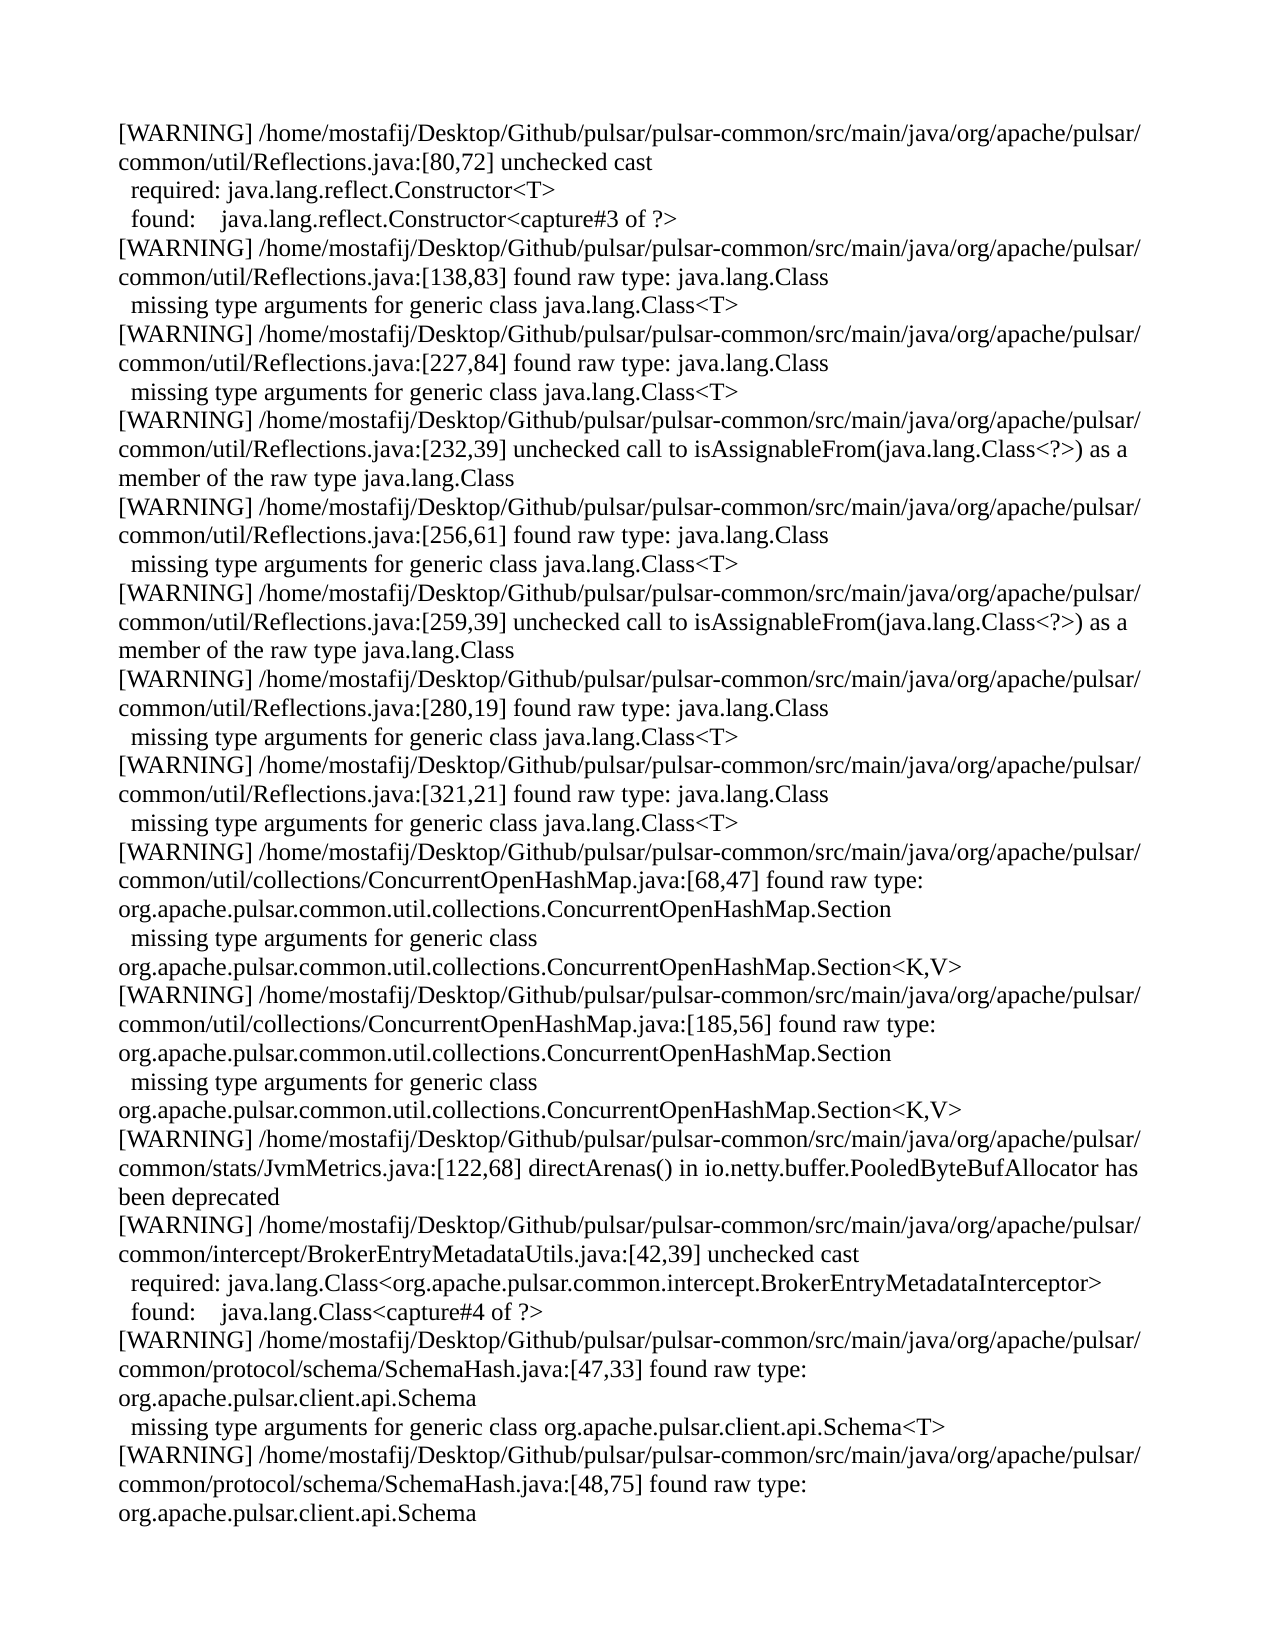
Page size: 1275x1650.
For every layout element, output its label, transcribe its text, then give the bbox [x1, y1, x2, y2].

text missing type arguments for generic class java.lang.Class<T> [118, 722, 1157, 751]
text [WARNING] /home/mostafij/Desktop/Github/pulsar/pulsar-common/src/main/java/org/apache/pulsar/common/util/Reflections.java:[138,83] found raw type: java.lang.Class [118, 233, 1157, 291]
text missing type arguments for generic class java.lang.Class<T> [118, 291, 1157, 319]
text required: java.lang.Class<org.apache.pulsar.common.intercept.BrokerEntryMetadataInterceptor> [118, 1268, 1157, 1297]
text [WARNING] /home/mostafij/Desktop/Github/pulsar/pulsar-common/src/main/java/org/apache/pulsar/common/util/Reflections.java:[80,72] unchecked cast [118, 118, 1157, 176]
text missing type arguments for generic class java.lang.Class<T> [118, 549, 1157, 578]
text found: java.lang.Class<capture#4 of ?> [118, 1297, 1157, 1326]
text [WARNING] /home/mostafij/Desktop/Github/pulsar/pulsar-common/src/main/java/org/apache/pulsar/common/util/collections/ConcurrentOpenHashMap.java:[185,56] found raw type: org.apache.pulsar.common.util.collections.ConcurrentOpenHashMap.Section [118, 981, 1157, 1067]
text [WARNING] /home/mostafij/Desktop/Github/pulsar/pulsar-common/src/main/java/org/apache/pulsar/common/util/collections/ConcurrentOpenHashMap.java:[68,47] found raw type: org.apache.pulsar.common.util.collections.ConcurrentOpenHashMap.Section [118, 837, 1157, 923]
text [WARNING] /home/mostafij/Desktop/Github/pulsar/pulsar-common/src/main/java/org/apache/pulsar/common/intercept/BrokerEntryMetadataUtils.java:[42,39] unchecked cast [118, 1211, 1157, 1268]
text missing type arguments for generic class org.apache.pulsar.client.api.Schema<T> [118, 1412, 1157, 1441]
text [WARNING] /home/mostafij/Desktop/Github/pulsar/pulsar-common/src/main/java/org/apache/pulsar/common/util/Reflections.java:[280,19] found raw type: java.lang.Class [118, 664, 1157, 722]
text [WARNING] /home/mostafij/Desktop/Github/pulsar/pulsar-common/src/main/java/org/apache/pulsar/common/protocol/schema/SchemaHash.java:[48,75] found raw type: org.apache.pulsar.client.api.Schema [118, 1441, 1157, 1527]
text [WARNING] /home/mostafij/Desktop/Github/pulsar/pulsar-common/src/main/java/org/apache/pulsar/common/util/Reflections.java:[259,39] unchecked call to isAssignableFrom(java.lang.Class<?>) as a member of the raw type java.lang.Class [118, 578, 1157, 664]
text missing type arguments for generic class java.lang.Class<T> [118, 377, 1157, 406]
text [WARNING] /home/mostafij/Desktop/Github/pulsar/pulsar-common/src/main/java/org/apache/pulsar/common/util/Reflections.java:[256,61] found raw type: java.lang.Class [118, 492, 1157, 549]
text missing type arguments for generic class java.lang.Class<T> [118, 808, 1157, 837]
text [WARNING] /home/mostafij/Desktop/Github/pulsar/pulsar-common/src/main/java/org/apache/pulsar/common/util/Reflections.java:[227,84] found raw type: java.lang.Class [118, 319, 1157, 377]
text required: java.lang.reflect.Constructor<T> [118, 176, 1157, 204]
text [WARNING] /home/mostafij/Desktop/Github/pulsar/pulsar-common/src/main/java/org/apache/pulsar/common/stats/JvmMetrics.java:[122,68] directArenas() in io.netty.buffer.PooledByteBufAllocator has been deprecated [118, 1124, 1157, 1211]
text missing type arguments for generic class org.apache.pulsar.common.util.collections.ConcurrentOpenHashMap.Section<K,V> [118, 923, 1157, 981]
text [WARNING] /home/mostafij/Desktop/Github/pulsar/pulsar-common/src/main/java/org/apache/pulsar/common/protocol/schema/SchemaHash.java:[47,33] found raw type: org.apache.pulsar.client.api.Schema [118, 1326, 1157, 1412]
text [WARNING] /home/mostafij/Desktop/Github/pulsar/pulsar-common/src/main/java/org/apache/pulsar/common/util/Reflections.java:[321,21] found raw type: java.lang.Class [118, 751, 1157, 808]
text [WARNING] /home/mostafij/Desktop/Github/pulsar/pulsar-common/src/main/java/org/apache/pulsar/common/util/Reflections.java:[232,39] unchecked call to isAssignableFrom(java.lang.Class<?>) as a member of the raw type java.lang.Class [118, 406, 1157, 492]
text found: java.lang.reflect.Constructor<capture#3 of ?> [118, 204, 1157, 233]
text missing type arguments for generic class org.apache.pulsar.common.util.collections.ConcurrentOpenHashMap.Section<K,V> [118, 1067, 1157, 1124]
